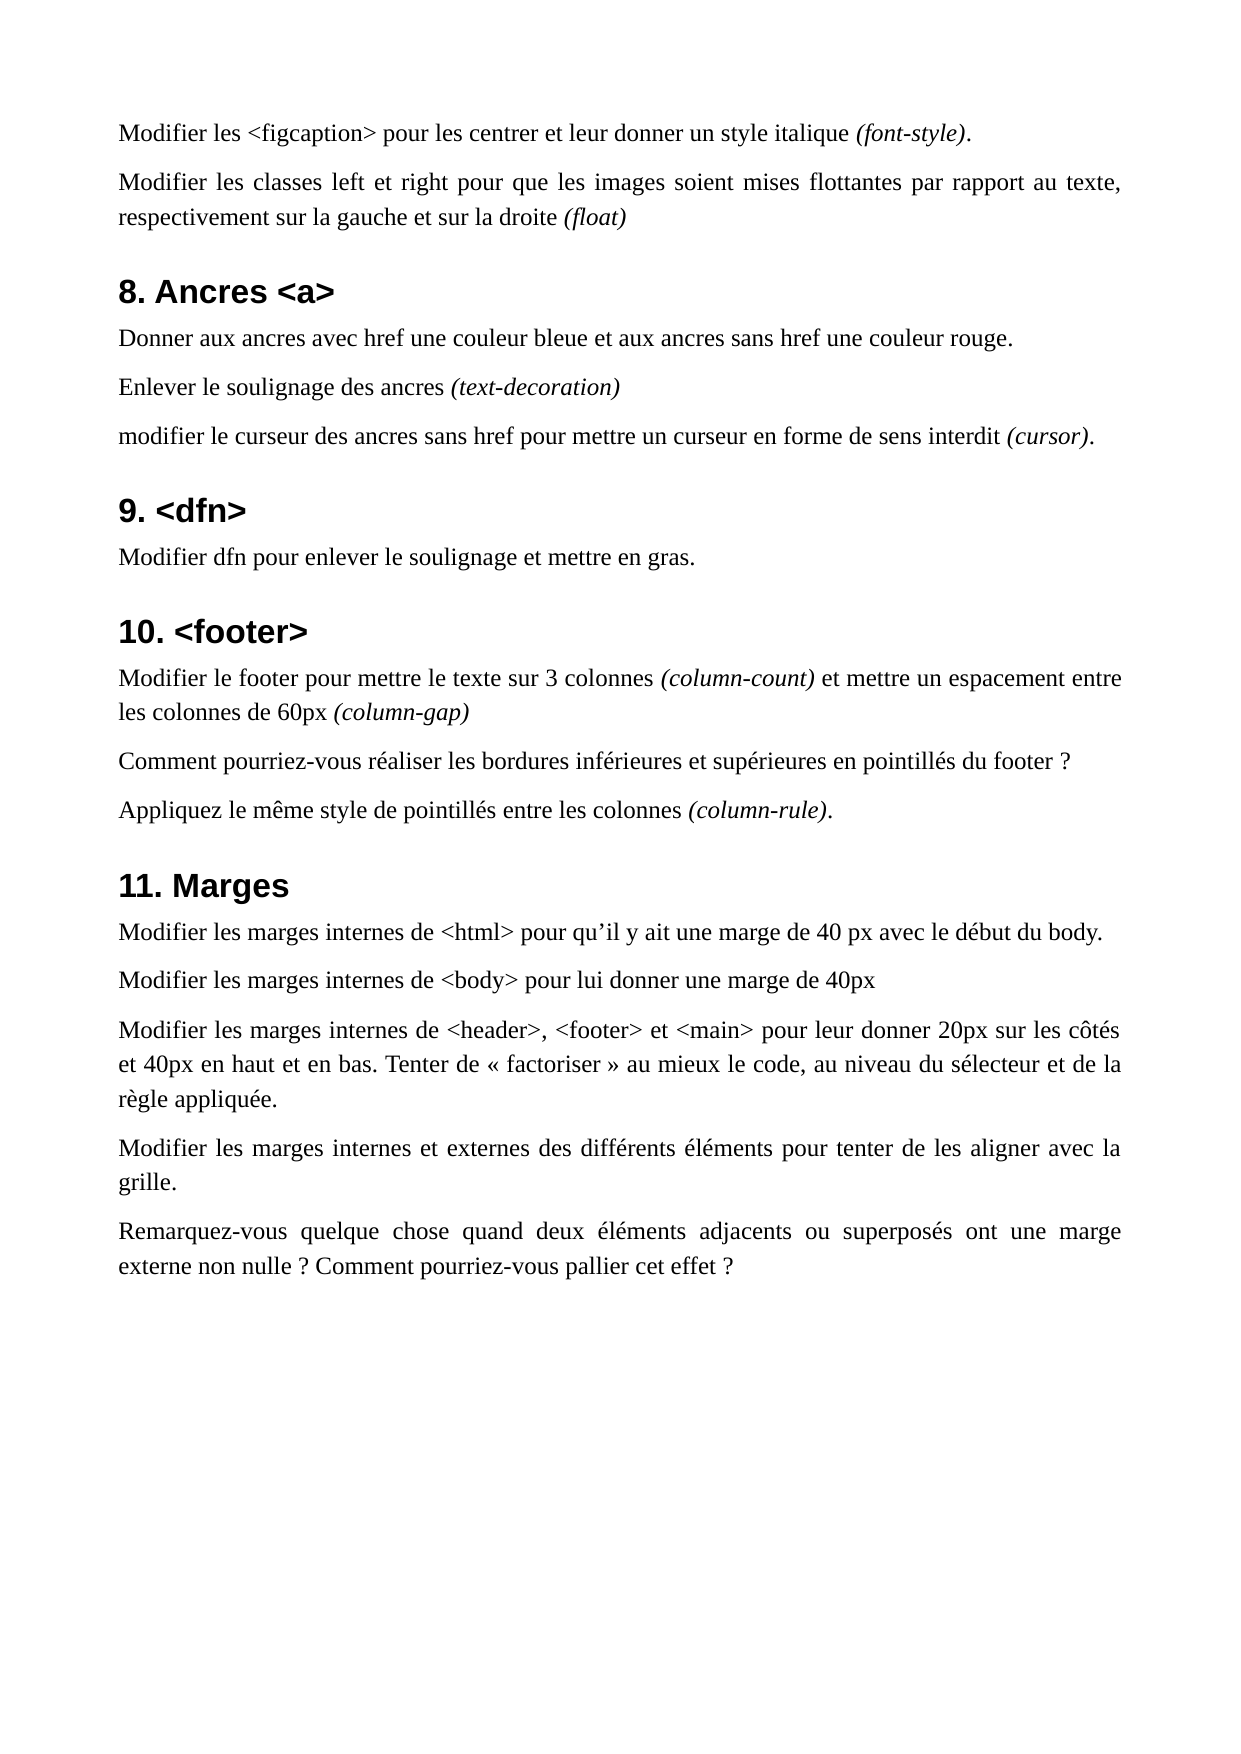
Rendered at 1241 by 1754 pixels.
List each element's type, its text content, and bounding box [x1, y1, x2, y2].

text Modifier le footer pour mettre le texte sur 3 colonnes (column-count) et mettre un espacement entre les colonnes de 60px (column-gap) [118, 663, 1122, 726]
text Modifier les <figcaption> pour les centrer et leur donner un style italique (font-style). [118, 118, 1122, 147]
text Modifier dfn pour enlever le soulignage et mettre en gras. [118, 542, 1122, 571]
subtitle 10. <footer> [118, 612, 1122, 650]
text Remarquez-vous quelque chose quand deux éléments adjacents ou superposés ont une marge externe non nulle ? Comment pourriez-vous pallier cet effet ? [118, 1216, 1122, 1279]
subtitle 9. <dfn> [118, 491, 1122, 529]
text modifier le curseur des ancres sans href pour mettre un curseur en forme de sens interdit (cursor). [118, 421, 1122, 449]
text Modifier les marges internes de <header>, <footer> et <main> pour leur donner 20px sur les côtés et 40px en haut et en bas. Tenter de « factoriser » au mieux le code, au niveau du sélecteur et de la règle appliquée. [118, 1015, 1122, 1112]
text Modifier les classes left et right pour que les images soient mises flottantes par rapport au texte, respectivement sur la gauche et sur la droite (float) [118, 167, 1122, 230]
text Appliquez le même style de pointillés entre les colonnes (column-rule). [118, 796, 1122, 824]
text Comment pourriez-vous réaliser les bordures inférieures et supérieures en pointillés du footer ? [118, 746, 1122, 775]
text Modifier les marges internes de <html> pour qu’il y ait une marge de 40 px avec le début du body. [118, 917, 1122, 945]
text Donner aux ancres avec href une couleur bleue et aux ancres sans href une couleur rouge. [118, 323, 1122, 351]
text Modifier les marges internes et externes des différents éléments pour tenter de les aligner avec la grille. [118, 1133, 1122, 1196]
text Modifier les marges internes de <body> pour lui donner une marge de 40px [118, 966, 1122, 994]
subtitle 8. Ancres <a> [118, 272, 1122, 310]
text Enlever le soulignage des ancres (text-decoration) [118, 372, 1122, 401]
subtitle 11. Marges [118, 865, 1122, 904]
